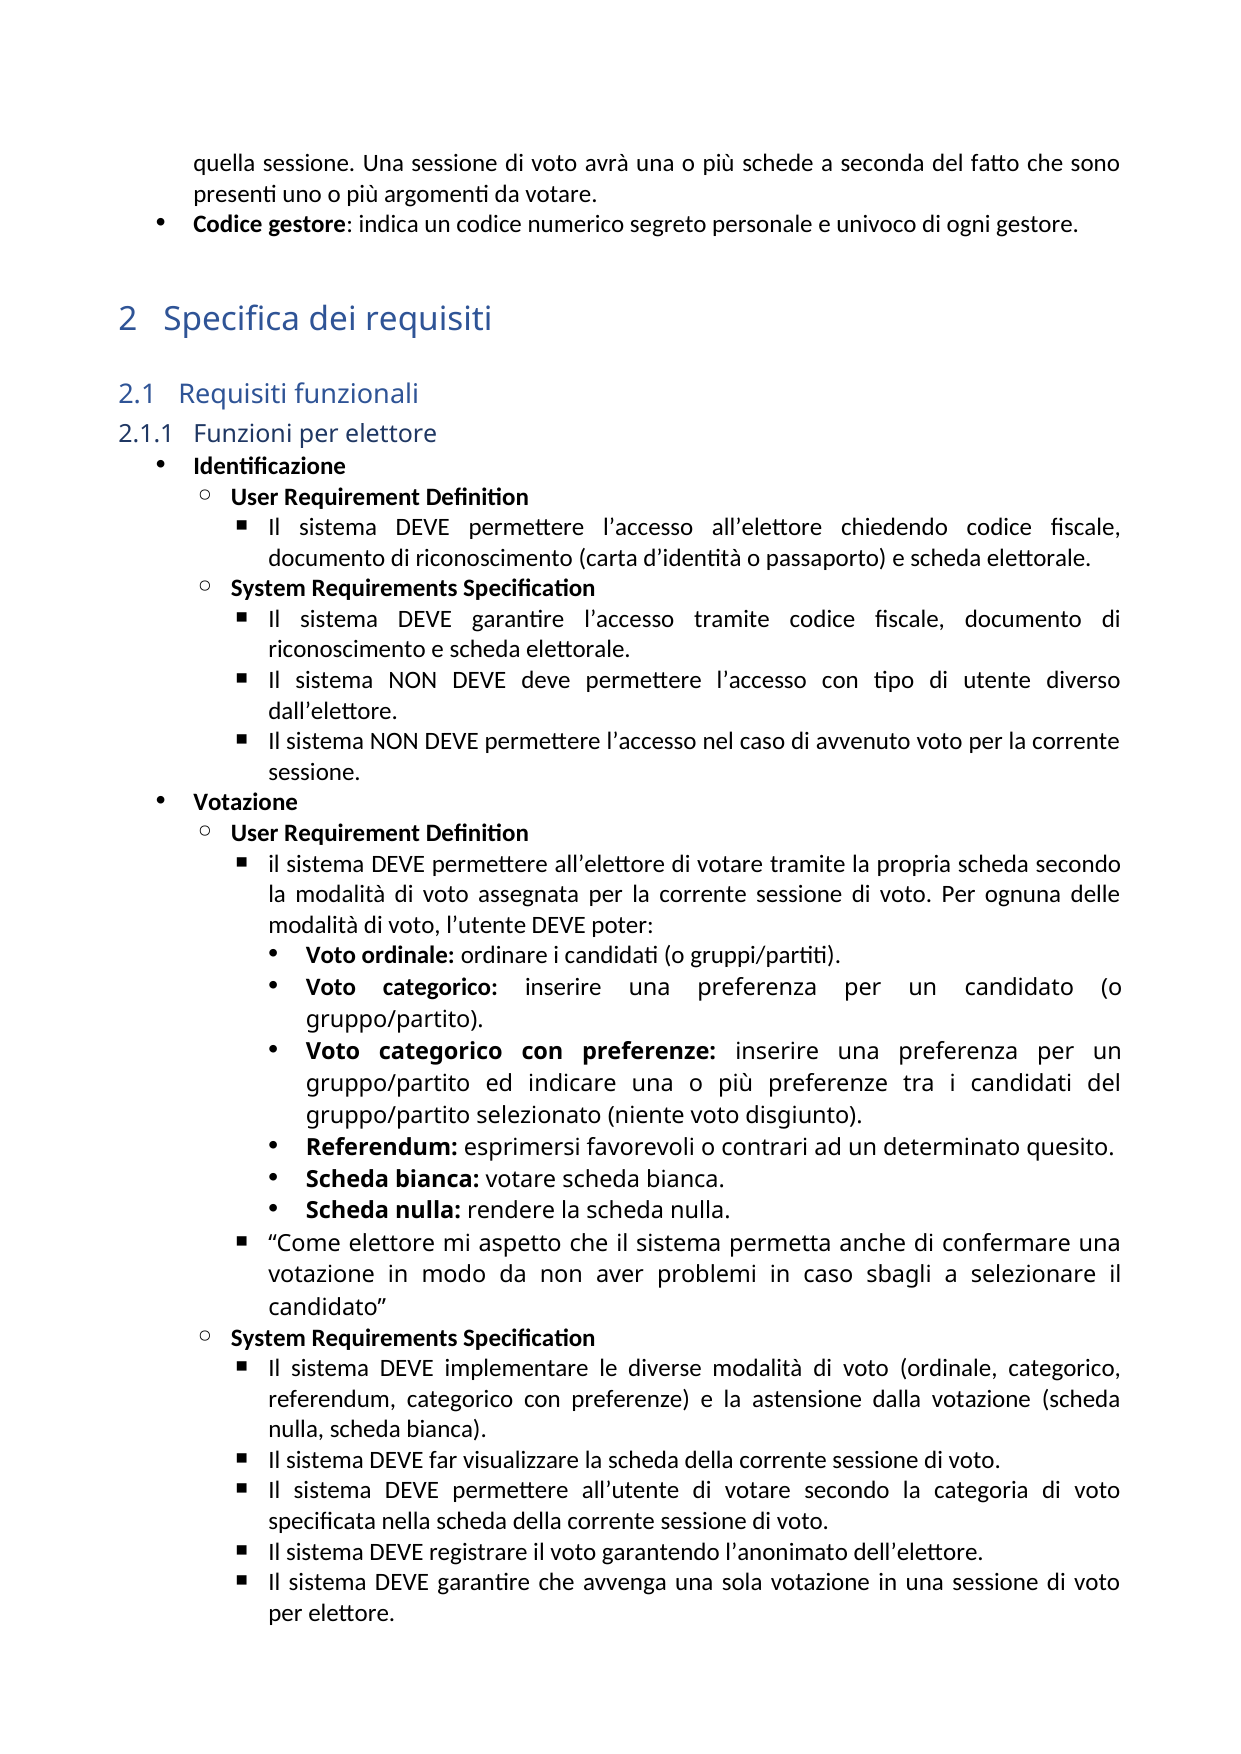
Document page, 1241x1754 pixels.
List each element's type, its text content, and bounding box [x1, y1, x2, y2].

list Il sistema NON DEVE permettere l’accesso nel caso di avvenuto voto per la corrente sessione. [231, 725, 1122, 786]
list Scheda bianca: votare scheda bianca. [268, 1162, 1122, 1194]
list User Requirement Definition [193, 817, 1122, 848]
list Il sistema DEVE far visualizzare la scheda della corrente sessione di voto. [231, 1444, 1122, 1475]
list il sistema DEVE permettere all’elettore di votare tramite la propria scheda secondo la modalità di voto assegnata per la corrente sessione di voto. Per ognuna delle modalità di voto, l’utente DEVE poter: [231, 848, 1122, 939]
list Il sistema DEVE garantire l’accesso tramite codice fiscale, documento di riconoscimento e scheda elettorale. [231, 603, 1122, 664]
list Codice gestore: indica un codice numerico segreto personale e univoco di ogni gestore. [156, 209, 1122, 239]
list Identificazione [156, 450, 1122, 481]
list Il sistema DEVE permettere all’utente di votare secondo la categoria di voto specificata nella scheda della corrente sessione di voto. [231, 1475, 1122, 1536]
list Il sistema NON DEVE deve permettere l’accesso con tipo di utente diverso dall’elettore. [231, 664, 1122, 725]
list quella sessione. Una sessione di voto avrà una o più schede a seconda del fatto che sono presenti uno o più argomenti da votare. [156, 148, 1122, 209]
list Il sistema DEVE permettere l’accesso all’elettore chiedendo codice fiscale, documento di riconoscimento (carta d’identità o passaporto) e scheda elettorale. [231, 511, 1122, 572]
list Voto categorico con preferenze: inserire una preferenza per un gruppo/partito ed indicare una o più preferenze tra i candidati del gruppo/partito selezionato (niente voto disgiunto). [268, 1034, 1122, 1130]
list System Requirements Specification [193, 1322, 1122, 1352]
list Votazione [156, 786, 1122, 817]
subtitle Requisiti funzionali [118, 375, 1122, 412]
list Il sistema DEVE garantire che avvenga una sola votazione in una sessione di voto per elettore. [231, 1566, 1122, 1628]
list User Requirement Definition [193, 481, 1122, 511]
list Referendum: esprimersi favorevoli o contrari ad un determinato quesito. [268, 1130, 1122, 1162]
list Il sistema DEVE implementare le diverse modalità di voto (ordinale, categorico, referendum, categorico con preferenze) e la astensione dalla votazione (scheda nulla, scheda bianca). [231, 1352, 1122, 1444]
list Voto categorico: inserire una preferenza per un candidato (o gruppo/partito). [268, 970, 1122, 1034]
list System Requirements Specification [193, 572, 1122, 603]
list Scheda nulla: rendere la scheda nulla. [268, 1194, 1122, 1226]
list Il sistema DEVE registrare il voto garantendo l’anonimato dell’elettore. [231, 1536, 1122, 1566]
subtitle Specifica dei requisiti [118, 295, 1122, 340]
list Voto ordinale: ordinare i candidati (o gruppi/partiti). [268, 939, 1122, 970]
list “Come elettore mi aspetto che il sistema permetta anche di confermare una votazione in modo da non aver problemi in caso sbagli a selezionare il candidato” [231, 1226, 1122, 1322]
subtitle Funzioni per elettore [118, 416, 1122, 450]
